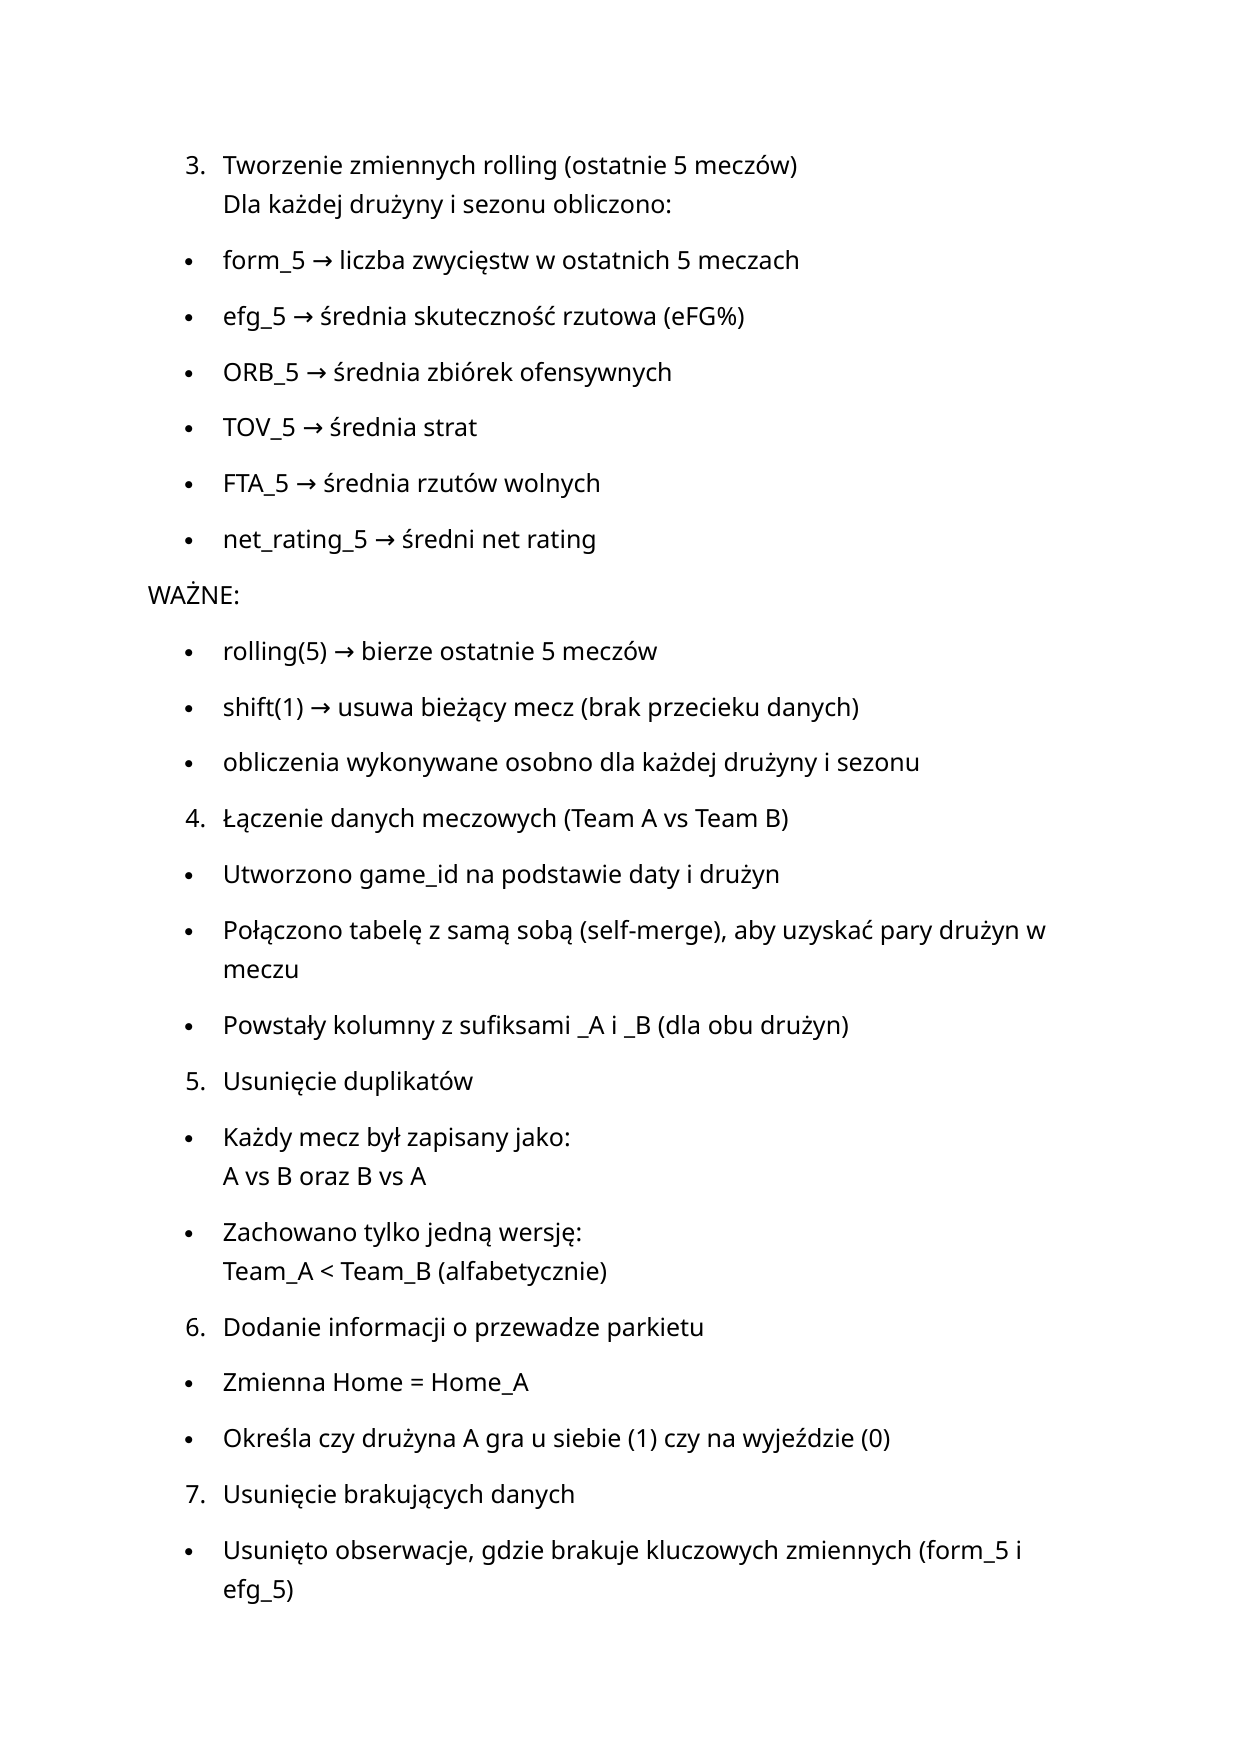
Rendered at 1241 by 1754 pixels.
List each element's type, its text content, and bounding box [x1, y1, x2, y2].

list form_5 → liczba zwycięstw w ostatnich 5 meczach [185, 243, 1093, 277]
list Usunięcie duplikatów [185, 1063, 1093, 1097]
list ORB_5 → średnia zbiórek ofensywnych [185, 354, 1093, 388]
list efg_5 → średnia skuteczność rzutowa (eFG%) [185, 298, 1093, 332]
list Zmienna Home = Home_A [185, 1365, 1093, 1399]
list Połączono tabelę z samą sobą (self-merge), aby uzyskać pary drużyn w meczu [185, 913, 1093, 986]
list Usunięcie brakujących danych [185, 1477, 1093, 1511]
list Łączenie danych meczowych (Team A vs Team B) [185, 801, 1093, 835]
list Zachowano tylko jedną wersję: Team_A < Team_B (alfabetycznie) [185, 1214, 1093, 1287]
text WAŻNE: [148, 578, 1093, 612]
list shift(1) → usuwa bieżący mecz (brak przecieku danych) [185, 689, 1093, 723]
list Każdy mecz był zapisany jako: A vs B oraz B vs A [185, 1119, 1093, 1192]
list Utworzono game_id na podstawie daty i drużyn [185, 857, 1093, 891]
list net_rating_5 → średni net rating [185, 522, 1093, 556]
list Dodanie informacji o przewadze parkietu [185, 1309, 1093, 1343]
list Tworzenie zmiennych rolling (ostatnie 5 meczów) Dla każdej drużyny i sezonu obliczono: [185, 148, 1093, 221]
list TOV_5 → średnia strat [185, 410, 1093, 444]
list Określa czy drużyna A gra u siebie (1) czy na wyjeździe (0) [185, 1421, 1093, 1455]
list rolling(5) → bierze ostatnie 5 meczów [185, 633, 1093, 667]
list Powstały kolumny z sufiksami _A i _B (dla obu drużyn) [185, 1008, 1093, 1042]
list obliczenia wykonywane osobno dla każdej drużyny i sezonu [185, 745, 1093, 779]
list Usunięto obserwacje, gdzie brakuje kluczowych zmiennych (form_5 i efg_5) [185, 1533, 1093, 1606]
list FTA_5 → średnia rzutów wolnych [185, 466, 1093, 500]
